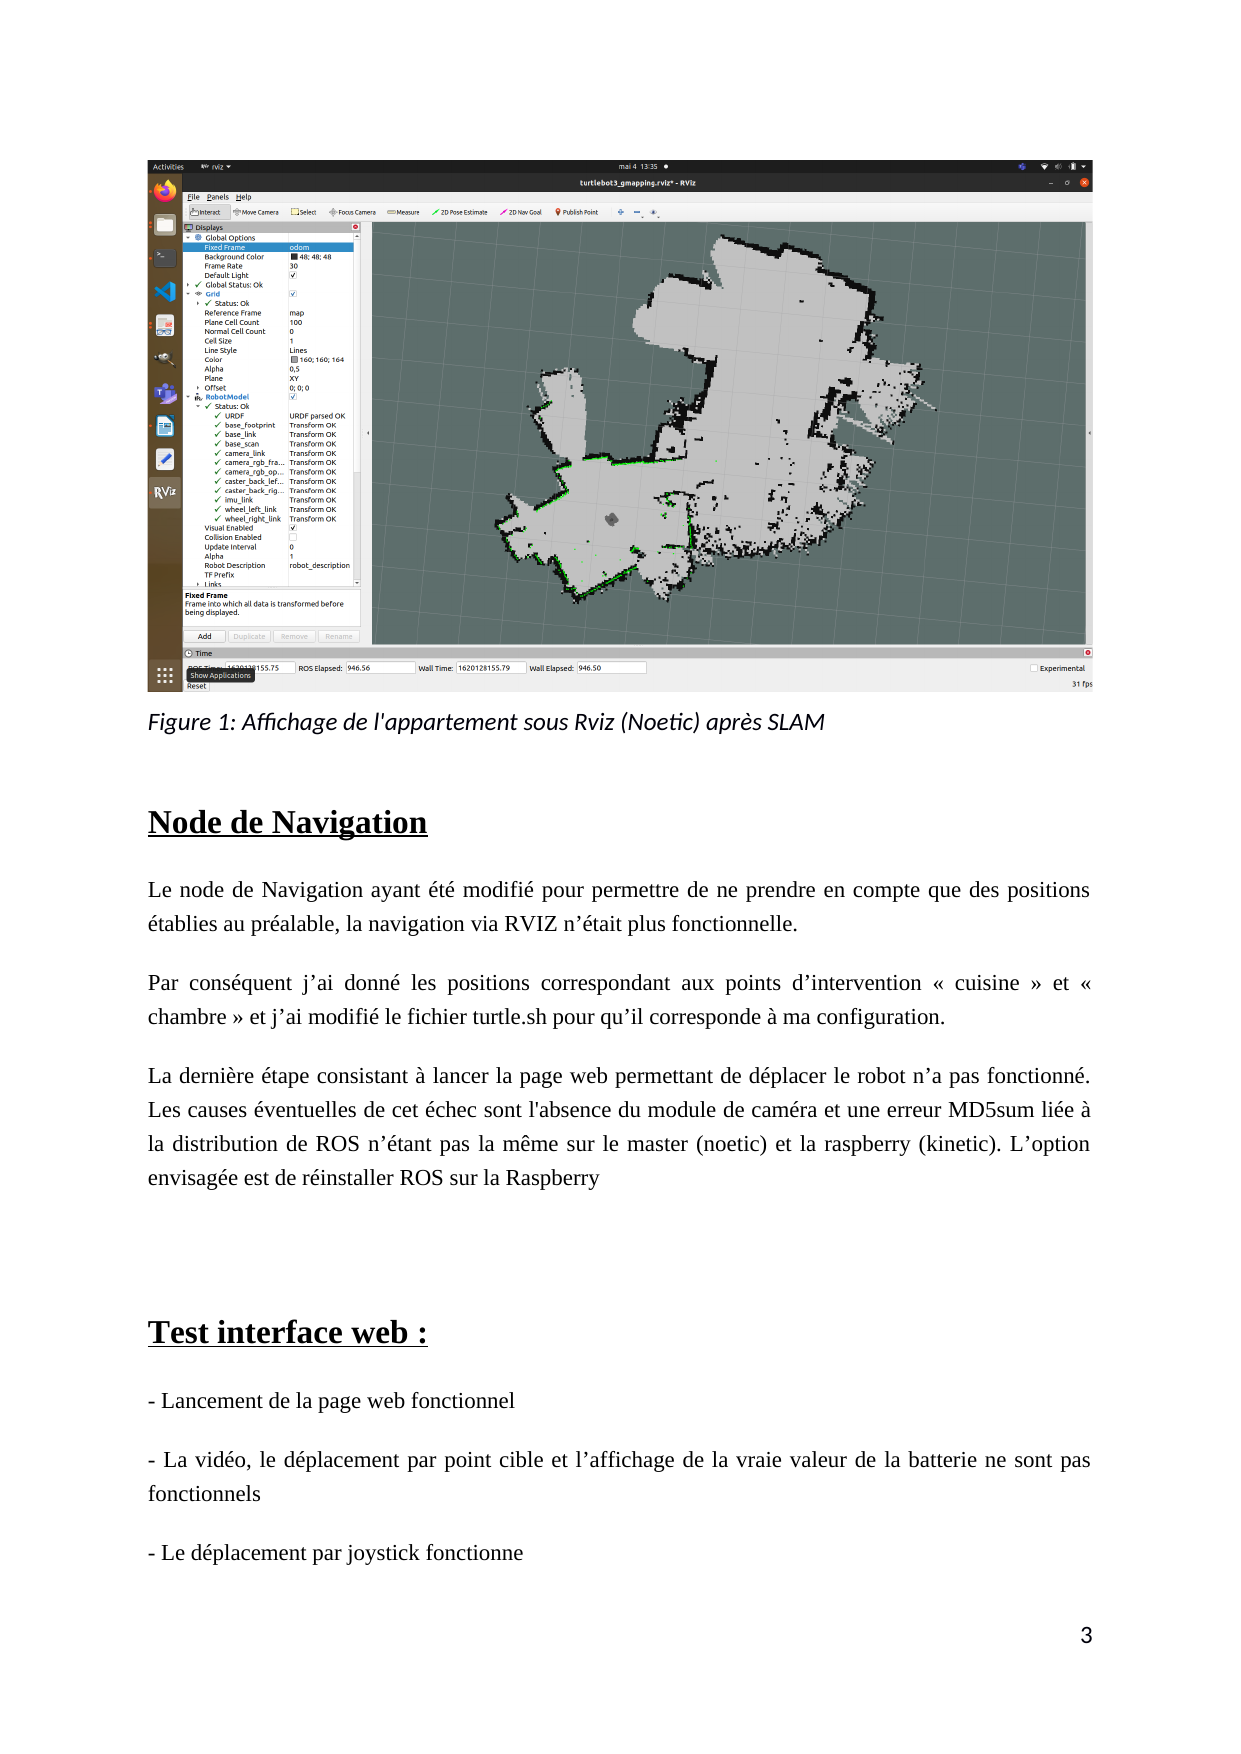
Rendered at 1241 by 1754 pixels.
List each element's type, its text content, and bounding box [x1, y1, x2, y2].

text Par conséquent j’ai donné les positions correspondant aux points d’intervention « cuisine » et « chambre » et j’ai modifié le fichier turtle.sh pour qu’il corresponde à ma configuration. [148, 969, 1092, 1030]
text - Le déplacement par joystick fonctionne [148, 1539, 1092, 1565]
text Node de Navigation [148, 802, 1092, 841]
text Le node de Navigation ayant été modifié pour permettre de ne prendre en compte que des positions établies au préalable, la navigation via RVIZ n’était plus fonctionnelle. [148, 877, 1092, 937]
picture [147, 160, 1093, 692]
text Figure 1: Affichage de l'appartement sous Rviz (Noetic) après SLAM [148, 692, 1092, 737]
text Test interface web : [148, 1223, 1092, 1351]
text La dernière étape consistant à lancer la page web permettant de déplacer le robot n’a pas fonctionné. Les causes éventuelles de cet échec sont l'absence du module de caméra et une erreur MD5sum liée à la distribution de ROS n’étant pas la même sur le master (noetic) et la raspberry (kinetic). L’option envisagée est de réinstaller ROS sur la Raspberry [148, 1062, 1092, 1191]
text - Lancement de la page web fonctionnel [148, 1387, 1092, 1413]
text - La vidéo, le déplacement par point cible et l’affichage de la vraie valeur de la batterie ne sont pas fonctionnels [148, 1446, 1092, 1506]
